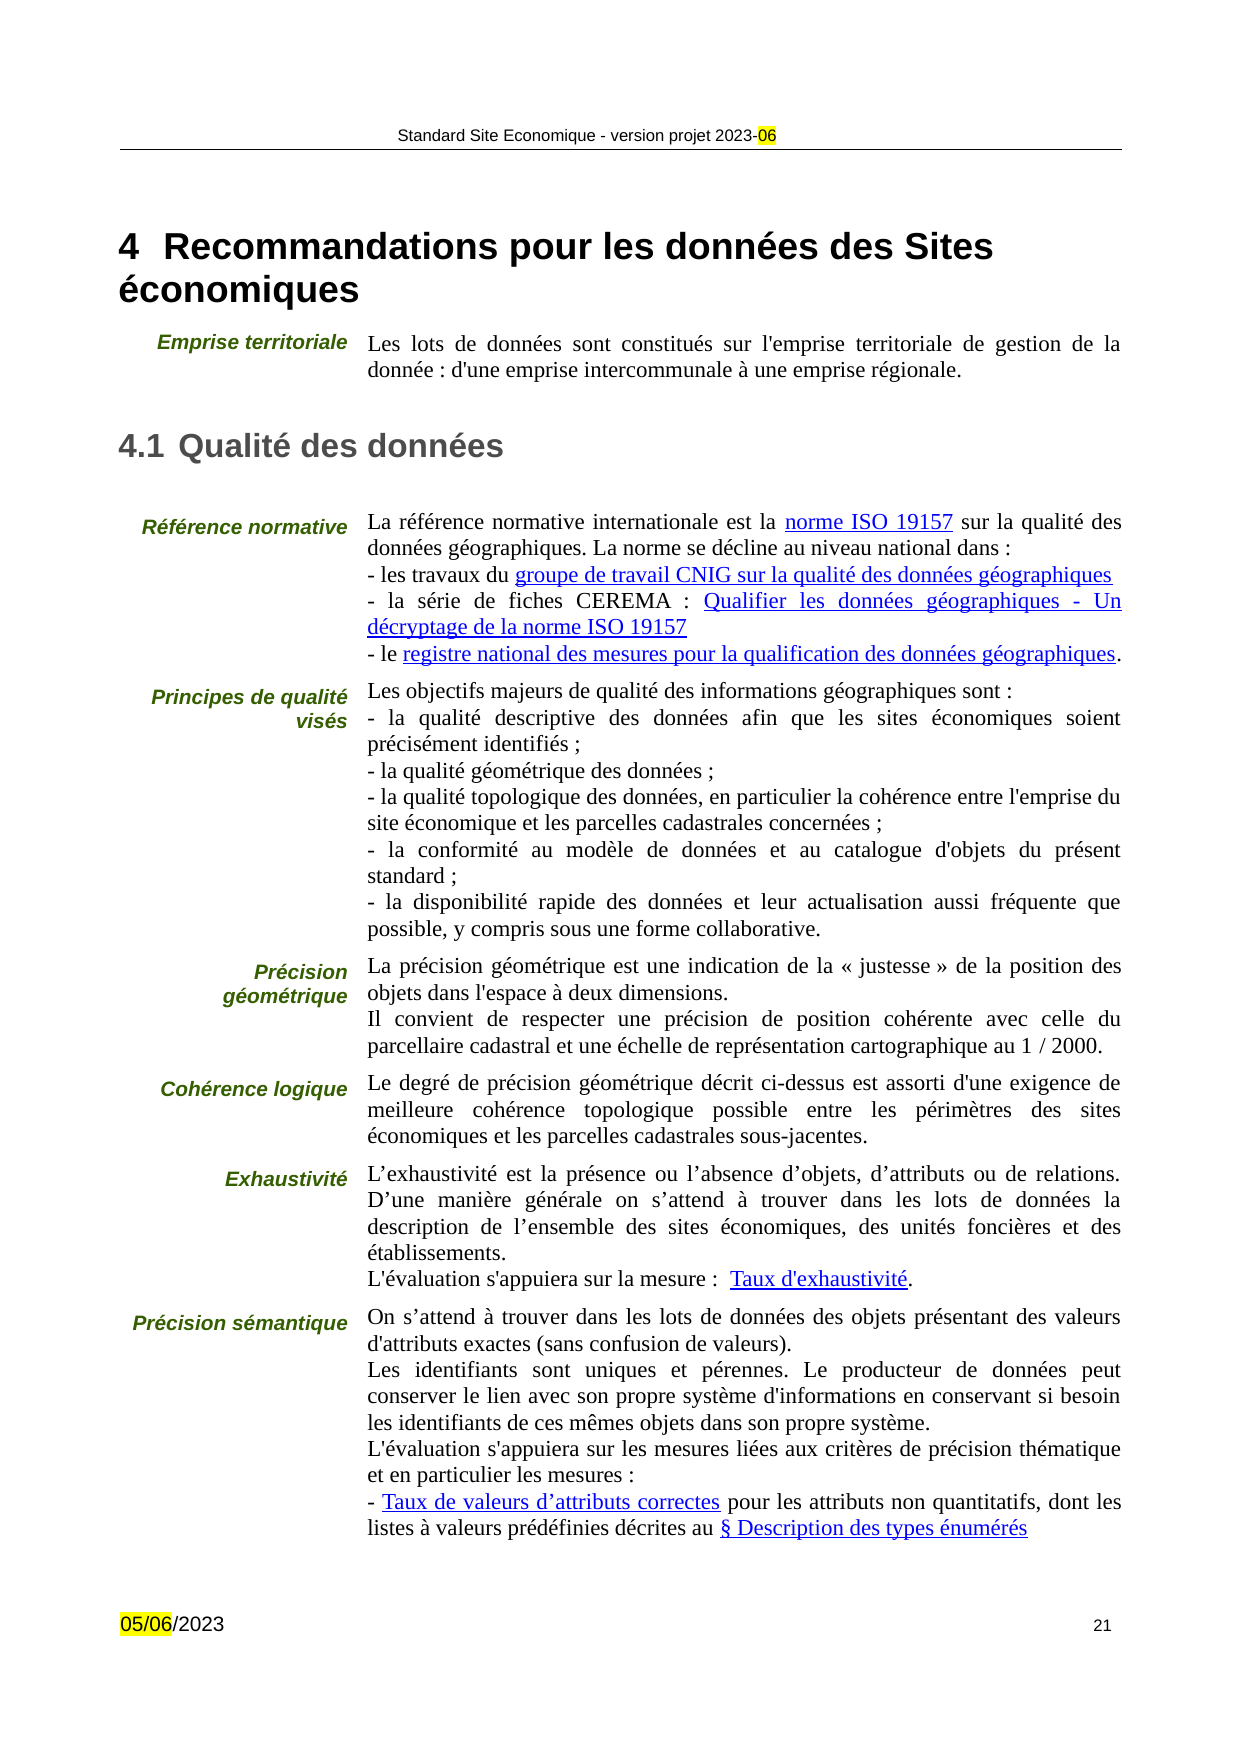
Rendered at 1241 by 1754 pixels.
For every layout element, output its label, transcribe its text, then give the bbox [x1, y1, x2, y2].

table_cell Principes de qualité visés [118, 672, 355, 947]
table_cell Précision sémantique [118, 1298, 355, 1546]
subtitle Recommandations pour les données des Sites économiques [118, 224, 1122, 310]
table_cell L’exhaustivité est la présence ou l’absence d’objets, d’attributs ou de relations. D’une manière générale on s’attend à trouver dans les lots de données la description de l’ensemble des sites économiques, des unités foncières et des établissements. L'évaluation s'appuiera sur la mesure : Taux d'exhaustivité. [355, 1154, 1122, 1297]
table_cell Exhaustivité [118, 1154, 355, 1297]
table_header Référence normative [118, 502, 355, 672]
table_cell Cohérence logique [118, 1064, 355, 1154]
table_cell On s’attend à trouver dans les lots de données des objets présentant des valeurs d'attributs exactes (sans confusion de valeurs). Les identifiants sont uniques et pérennes. Le producteur de données peut conserver le lien avec son propre système d'informations en conservant si besoin les identifiants de ces mêmes objets dans son propre système. L'évaluation s'appuiera sur les mesures liées aux critères de précision thématique et en particulier les mesures : - Taux de valeurs d’attributs correctes pour les attributs non quantitatifs, dont les listes à valeurs prédéfinies décrites au § Description des types énumérés [355, 1298, 1122, 1546]
table_cell Le degré de précision géométrique décrit ci-dessus est assorti d'une exigence de meilleure cohérence topologique possible entre les périmètres des sites économiques et les parcelles cadastrales sous-jacentes. [355, 1064, 1122, 1154]
table_cell La précision géométrique est une indication de la « justesse » de la position des objets dans l'espace à deux dimensions. Il convient de respecter une précision de position cohérente avec celle du parcellaire cadastral et une échelle de représentation cartographique au 1 / 2000. [355, 947, 1122, 1064]
table_cell Précision géométrique [118, 947, 355, 1064]
table_header Emprise territoriale [118, 325, 356, 389]
table_header La référence normative internationale est la norme ISO 19157 sur la qualité des données géographiques. La norme se décline au niveau national dans : - les travaux du groupe de travail CNIG sur la qualité des données géographiques - la série de fiches CEREMA : Qualifier les données géographiques - Un décryptage de la norme ISO 19157 - le registre national des mesures pour la qualification des données géographiques. [355, 502, 1122, 672]
subtitle Qualité des données [118, 426, 1122, 465]
table_cell Les objectifs majeurs de qualité des informations géographiques sont : - la qualité descriptive des données afin que les sites économiques soient précisément identifiés ; - la qualité géométrique des données ; - la qualité topologique des données, en particulier la cohérence entre l'emprise du site économique et les parcelles cadastrales concernées ; - la conformité au modèle de données et au catalogue d'objets du présent standard ; - la disponibilité rapide des données et leur actualisation aussi fréquente que possible, y compris sous une forme collaborative. [355, 672, 1122, 947]
table_header Les lots de données sont constitués sur l'emprise territoriale de gestion de la donnée : d'une emprise intercommunale à une emprise régionale. [356, 325, 1122, 389]
